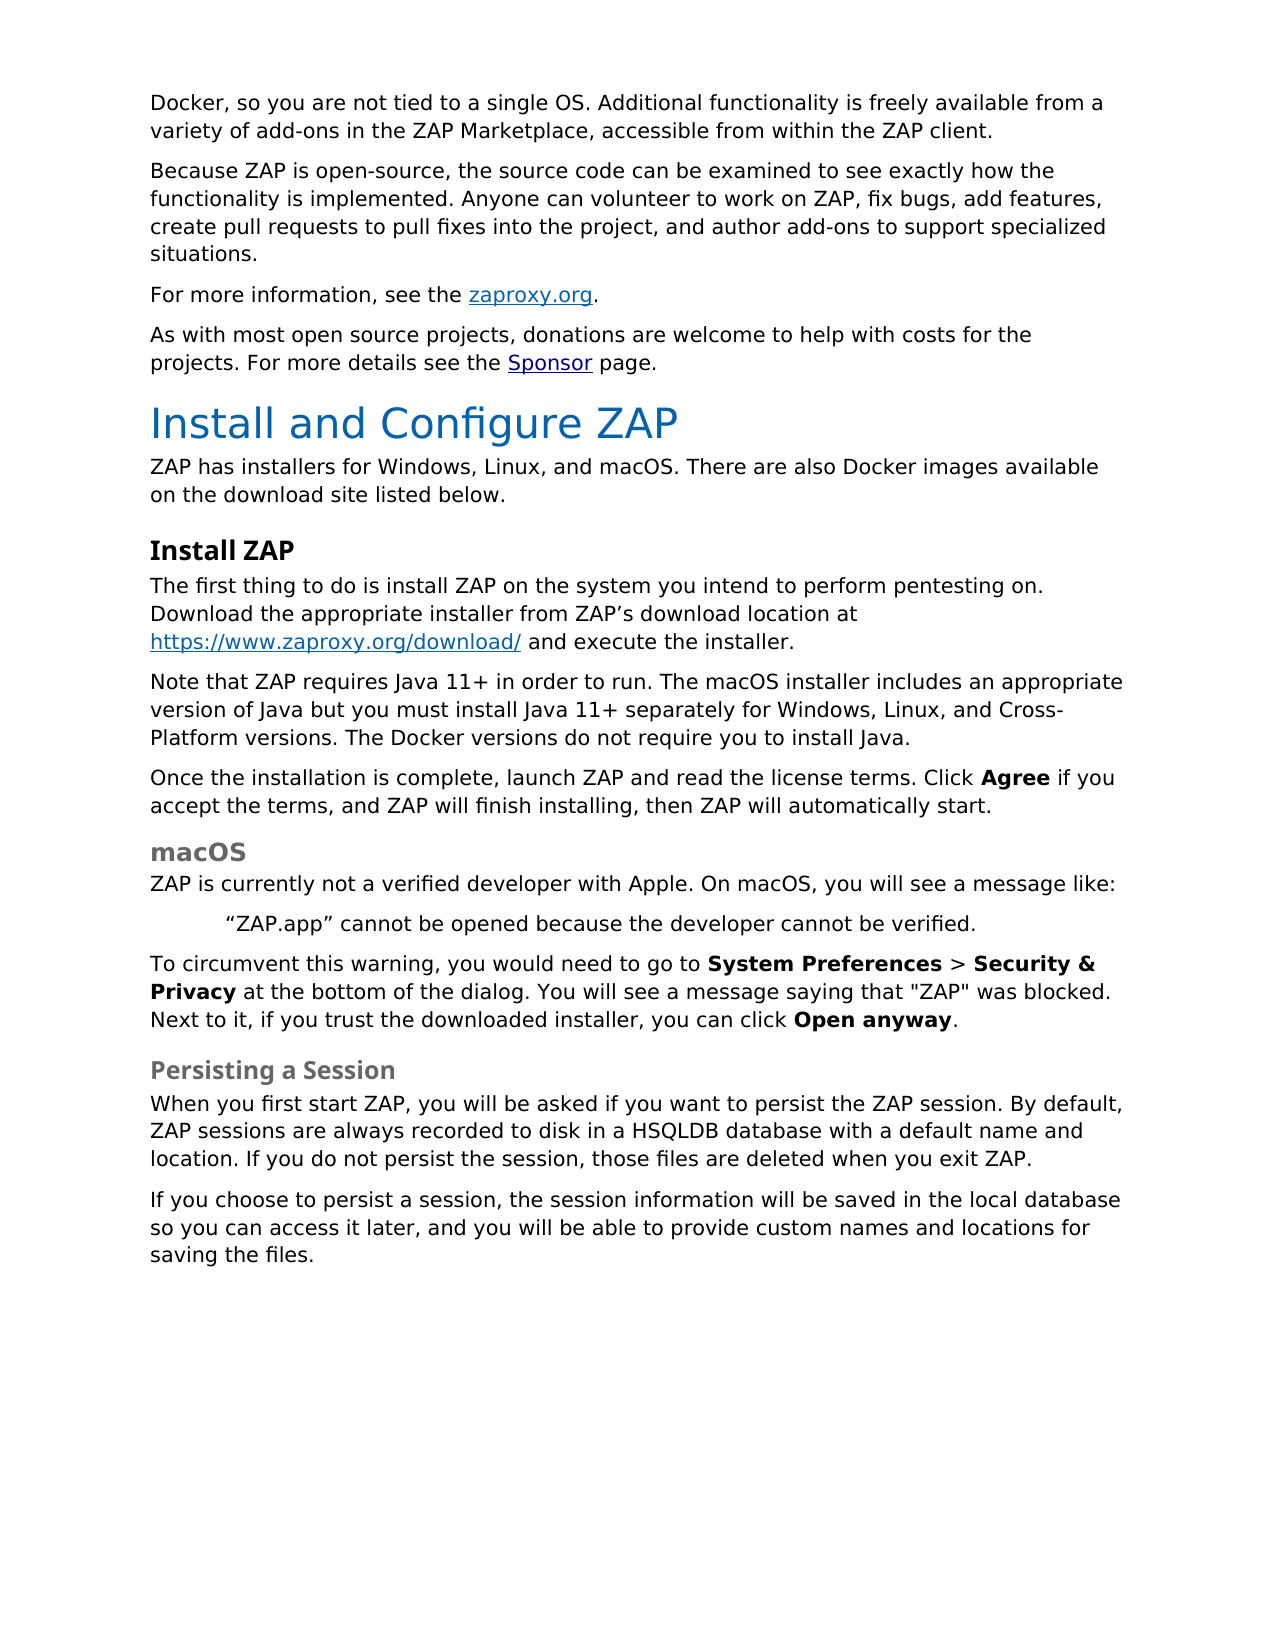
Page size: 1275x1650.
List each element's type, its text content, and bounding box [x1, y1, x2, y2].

text ZAP has installers for Windows, Linux, and macOS. There are also Docker images available on the download site listed below. [150, 455, 1125, 507]
text For more information, see the zaproxy.org. [150, 283, 1125, 307]
subtitle Persisting a Session [150, 1053, 1125, 1087]
text If you choose to persist a session, the session information will be saved in the local database so you can access it later, and you will be able to provide custom names and locations for saving the files. [150, 1188, 1125, 1268]
text Once the installation is complete, launch ZAP and read the license terms. Click Agree if you accept the terms, and ZAP will finish installing, then ZAP will automatically start. [150, 766, 1125, 818]
text To circumvent this warning, you would need to go to System Preferences > Security & Privacy at the bottom of the dialog. You will see a message saying that "ZAP" was blocked. Next to it, if you trust the downloaded installer, you can click Open anyway. [150, 952, 1125, 1032]
text Docker, so you are not tied to a single OS. Additional functionality is freely available from a variety of add-ons in the ZAP Marketplace, accessible from within the ZAP client. [150, 91, 1125, 143]
text As with most open source projects, donations are welcome to help with costs for the projects. For more details see the Sponsor page. [150, 323, 1125, 375]
subtitle Install and Configure ZAP [150, 399, 1125, 448]
text Note that ZAP requires Java 11+ in order to run. The macOS installer includes an appropriate version of Java but you must install Java 11+ separately for Windows, Linux, and Cross-Platform versions. The Docker versions do not require you to install Java. [150, 670, 1125, 750]
text The first thing to do is install ZAP on the system you intend to perform pentesting on. Download the appropriate installer from ZAP’s download location at https://www.zaproxy.org/download/ and execute the installer. [150, 574, 1125, 654]
subtitle macOS [150, 838, 1125, 867]
text “ZAP.app” cannot be opened because the developer cannot be verified. [150, 912, 1125, 936]
text When you first start ZAP, you will be asked if you want to persist the ZAP session. By default, ZAP sessions are always recorded to disk in a HSQLDB database with a default name and location. If you do not persist the session, those files are deleted when you exit ZAP. [150, 1092, 1125, 1172]
subtitle Install ZAP [150, 532, 1125, 569]
text ZAP is currently not a verified developer with Apple. On macOS, you will see a message like: [150, 872, 1125, 896]
text Because ZAP is open-source, the source code can be examined to see exactly how the functionality is implemented. Anyone can volunteer to work on ZAP, fix bugs, add features, create pull requests to pull fixes into the project, and author add-ons to support specialized situations. [150, 159, 1125, 267]
